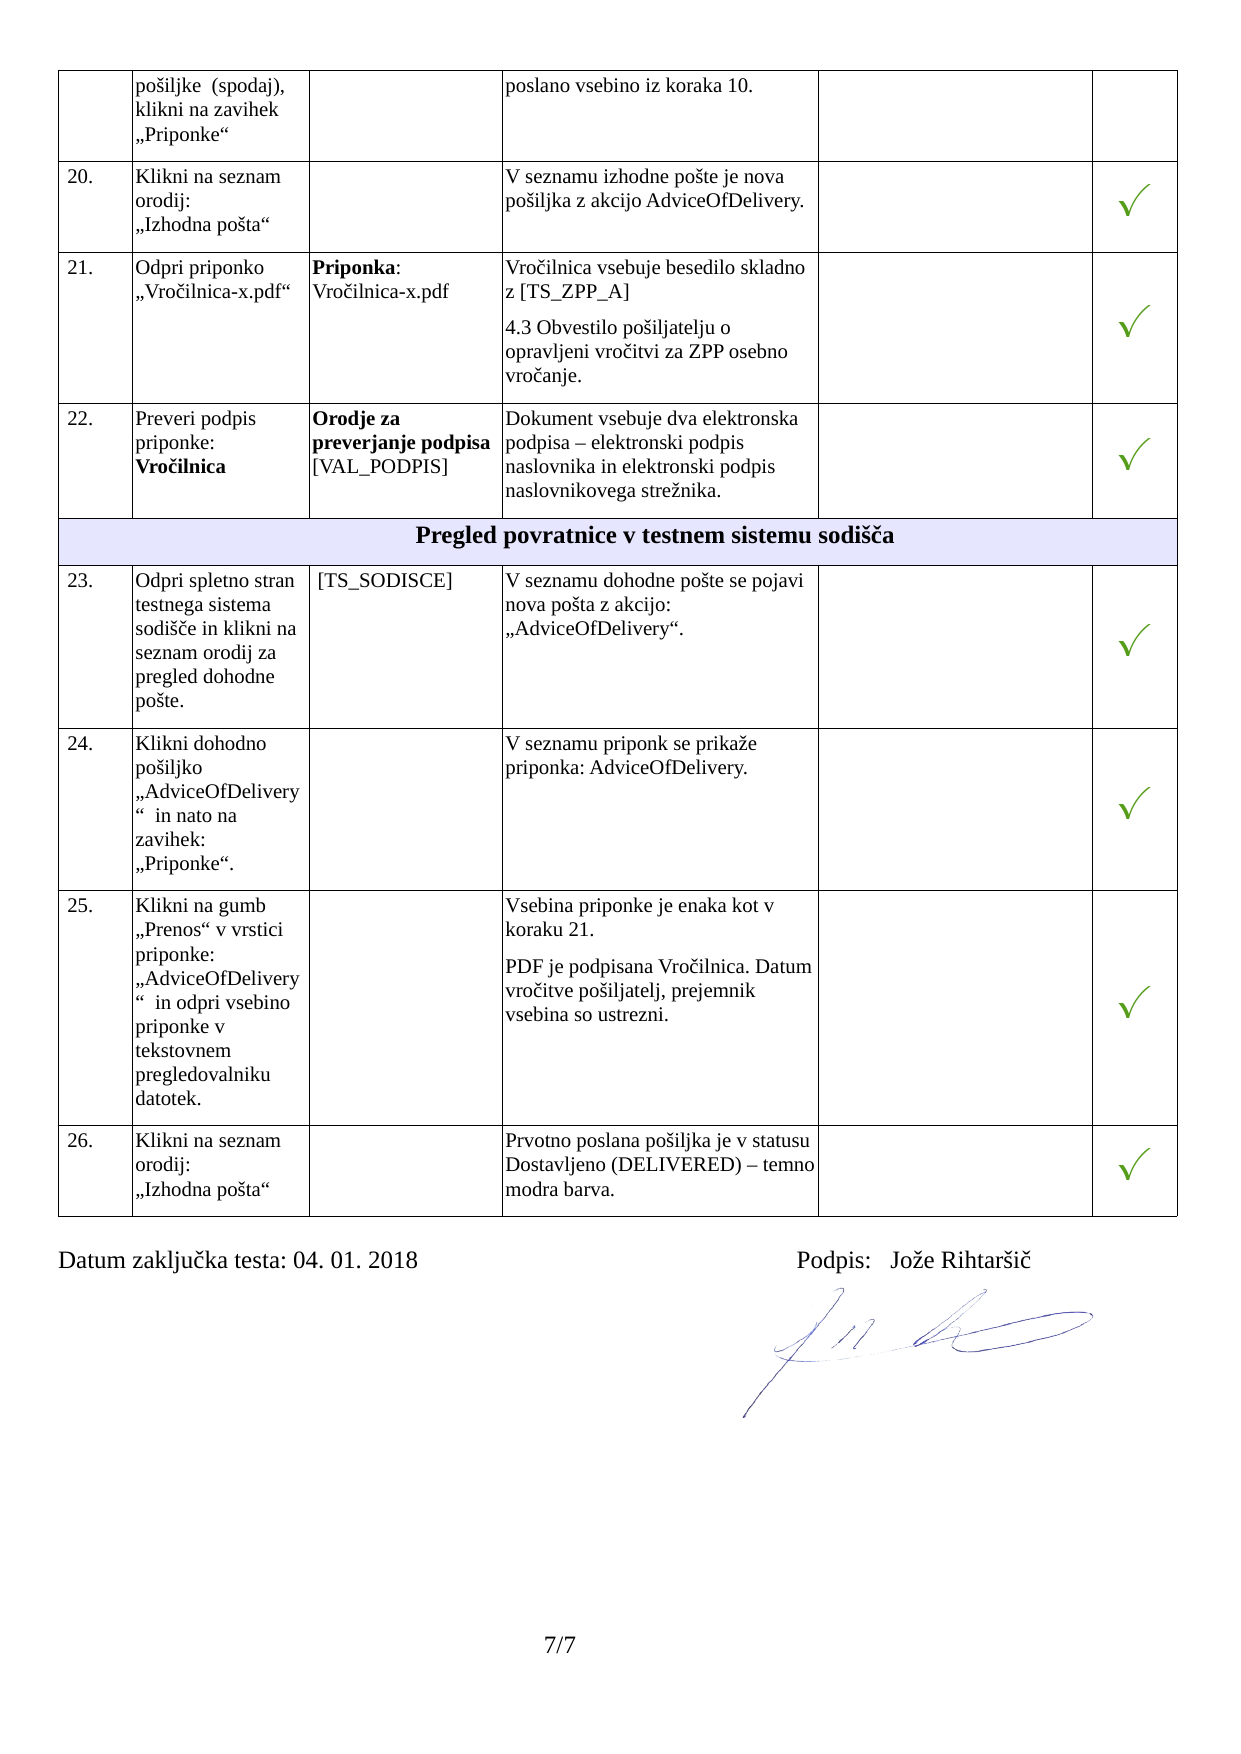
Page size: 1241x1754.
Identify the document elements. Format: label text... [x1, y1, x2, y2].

table_cell [310, 71, 502, 161]
table_cell Klikni na gumb „Prenos“ v vrstici priponke: „AdviceOfDelivery“ in odpri vsebino priponke v tekstovnem pregledovalniku datotek. [133, 891, 309, 1125]
table_cell Orodje za preverjanje podpisa [VAL_PODPIS] [310, 404, 502, 517]
table_cell Dokument vsebuje dva elektronska podpisa – elektronski podpis naslovnika in elektronski podpis naslovnikovega strežnika. [503, 404, 818, 517]
table_cell ✓ [1093, 566, 1177, 727]
table_cell Vsebina priponke je enaka kot v koraku 21. PDF je podpisana Vročilnica. Datum vročitve pošiljatelj, prejemnik vsebina so ustrezni. [503, 891, 818, 1125]
table_cell [819, 566, 1092, 727]
table_cell Prvotno poslana pošiljka je v statusu Dostavljeno (DELIVERED) – temno modra barva. [503, 1126, 818, 1216]
table_cell pošiljke (spodaj), klikni na zavihek „Priponke“ [133, 71, 309, 161]
table_cell [59, 891, 132, 1125]
table_cell Klikni na seznam orodij: „Izhodna pošta“ [133, 162, 309, 252]
table_cell [819, 71, 1092, 161]
table_cell [819, 729, 1092, 890]
table_cell ✓ [1093, 253, 1177, 403]
table_cell Vročilnica vsebuje besedilo skladno z [TS_ZPP_A] 4.3 Obvestilo pošiljatelju o opravljeni vročitvi za ZPP osebno vročanje. [503, 253, 818, 403]
table_cell [59, 566, 132, 727]
table_cell [819, 253, 1092, 403]
table_cell [59, 253, 132, 403]
table_cell ✓ [1093, 162, 1177, 252]
table_cell ✓ [1093, 404, 1177, 517]
table_cell poslano vsebino iz koraka 10. [503, 71, 818, 161]
table_cell Priponka: Vročilnica-x.pdf [310, 253, 502, 403]
table_cell [59, 404, 132, 517]
table_cell [59, 71, 132, 161]
table_cell Klikni na seznam orodij: „Izhodna pošta“ [133, 1126, 309, 1216]
table_cell V seznamu dohodne pošte se pojavi nova pošta z akcijo: „AdviceOfDelivery“. [503, 566, 818, 727]
table_cell Klikni dohodno pošiljko „AdviceOfDelivery“ in nato na zavihek: „Priponke“. [133, 729, 309, 890]
table_cell V seznamu priponk se prikaže priponka: AdviceOfDelivery. [503, 729, 818, 890]
table_cell [310, 729, 502, 890]
table_cell Pregled povratnice v testnem sistemu sodišča [59, 519, 1177, 565]
table_cell [TS_SODISCE] [310, 566, 502, 727]
table_cell [819, 1126, 1092, 1216]
table_cell ✓ [1093, 729, 1177, 890]
text Datum zaključka testa: 04. 01. 2018 Podpis: Jože Rihtaršič [58, 1245, 1177, 1273]
table_cell [819, 404, 1092, 517]
table_cell ✓ [1093, 1126, 1177, 1216]
table_cell [59, 729, 132, 890]
table_cell ✓ [1093, 891, 1177, 1125]
table_cell [59, 1126, 132, 1216]
table_cell Odpri priponko „Vročilnica-x.pdf“ [133, 253, 309, 403]
table_cell [819, 162, 1092, 252]
table_cell [310, 162, 502, 252]
table_cell Preveri podpis priponke: Vročilnica [133, 404, 309, 517]
table_cell [310, 891, 502, 1125]
table_cell [59, 162, 132, 252]
table_cell V seznamu izhodne pošte je nova pošiljka z akcijo AdviceOfDelivery. [503, 162, 818, 252]
picture [740, 1281, 1096, 1419]
table_cell [819, 891, 1092, 1125]
table_cell [1093, 71, 1177, 161]
table_cell Odpri spletno stran testnega sistema sodišče in klikni na seznam orodij za pregled dohodne pošte. [133, 566, 309, 727]
table_cell [310, 1126, 502, 1216]
